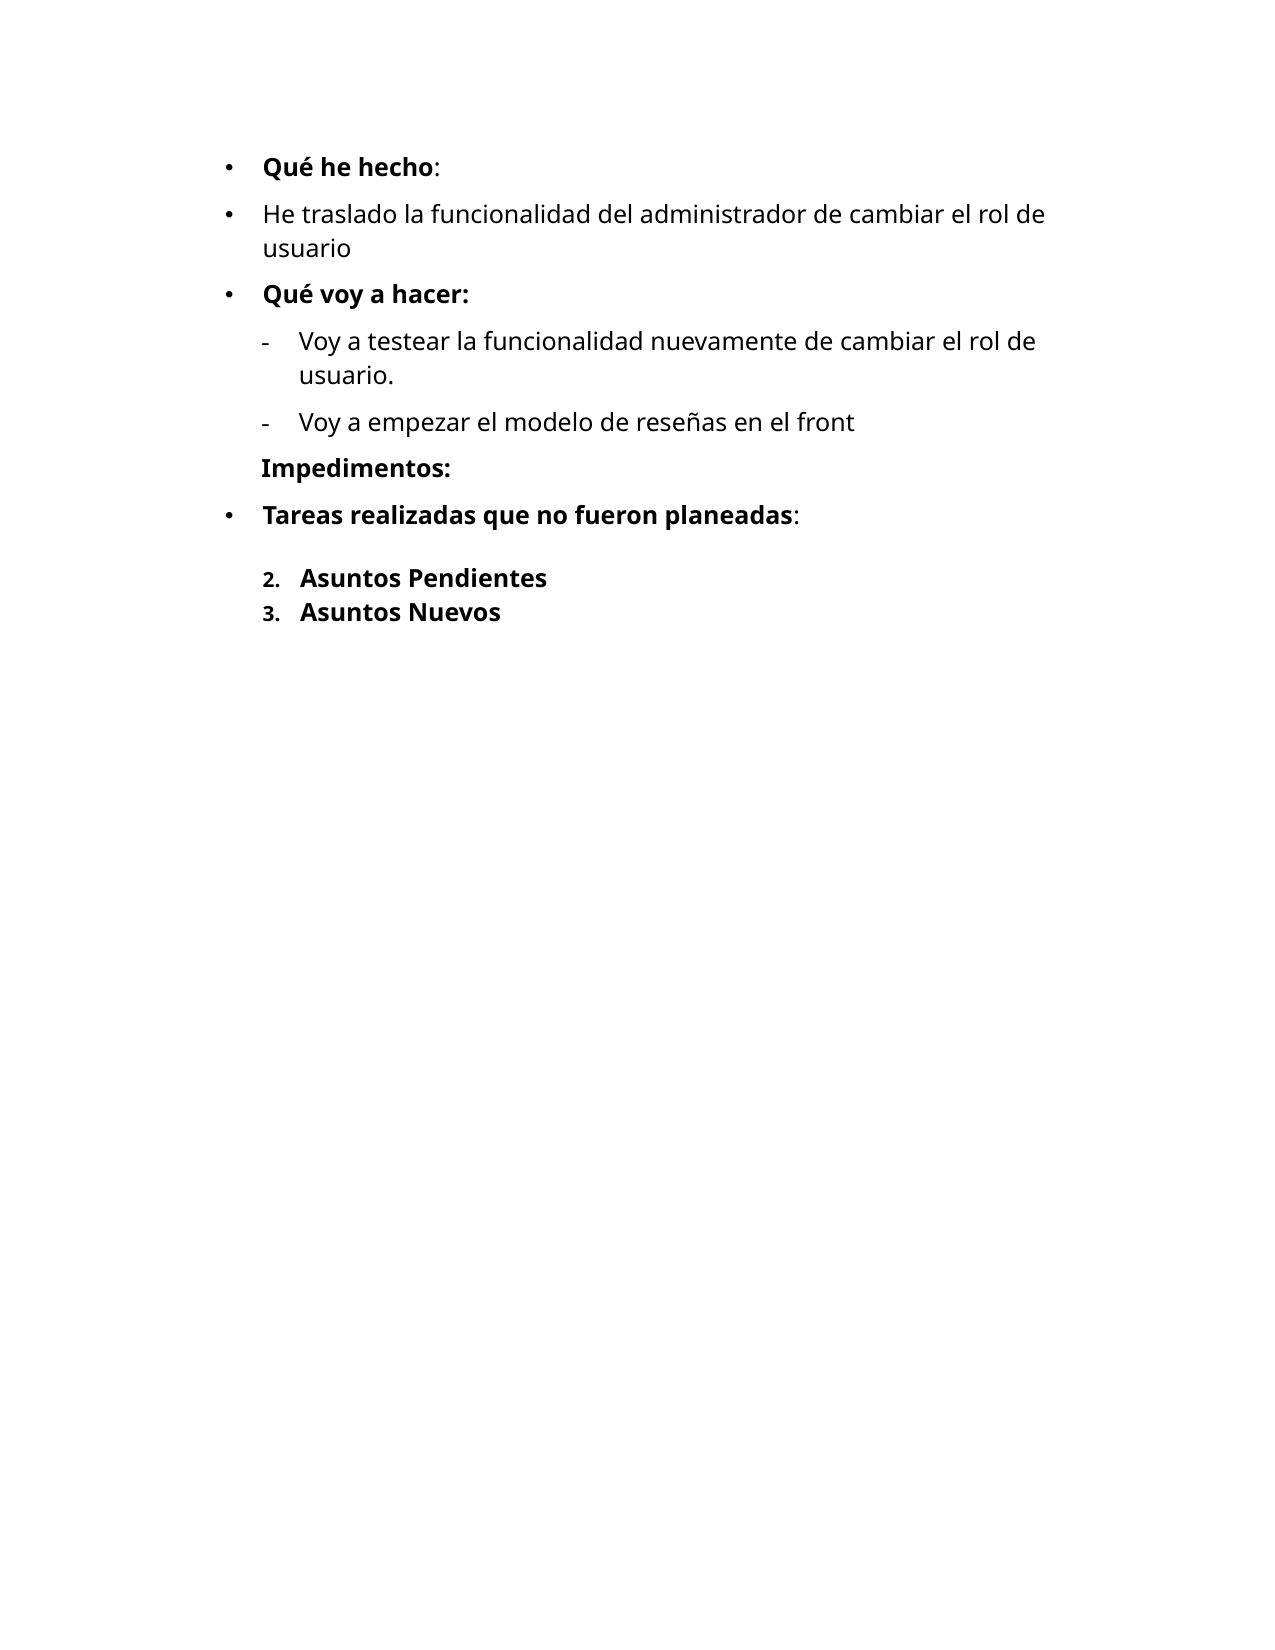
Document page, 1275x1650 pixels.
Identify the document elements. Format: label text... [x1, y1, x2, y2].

list Qué voy a hacer: [225, 277, 1087, 311]
list Voy a empezar el modelo de reseñas en el front [261, 404, 1087, 438]
text Impedimentos: [261, 451, 1087, 485]
list He traslado la funcionalidad del administrador de cambiar el rol de usuario [225, 197, 1087, 265]
list Voy a testear la funcionalidad nuevamente de cambiar el rol de usuario. [261, 324, 1087, 392]
list Asuntos Nuevos [262, 595, 1087, 629]
list Tareas realizadas que no fueron planeadas: [225, 497, 1087, 532]
list Asuntos Pendientes [262, 561, 1087, 595]
list Qué he hecho: [225, 150, 1087, 184]
